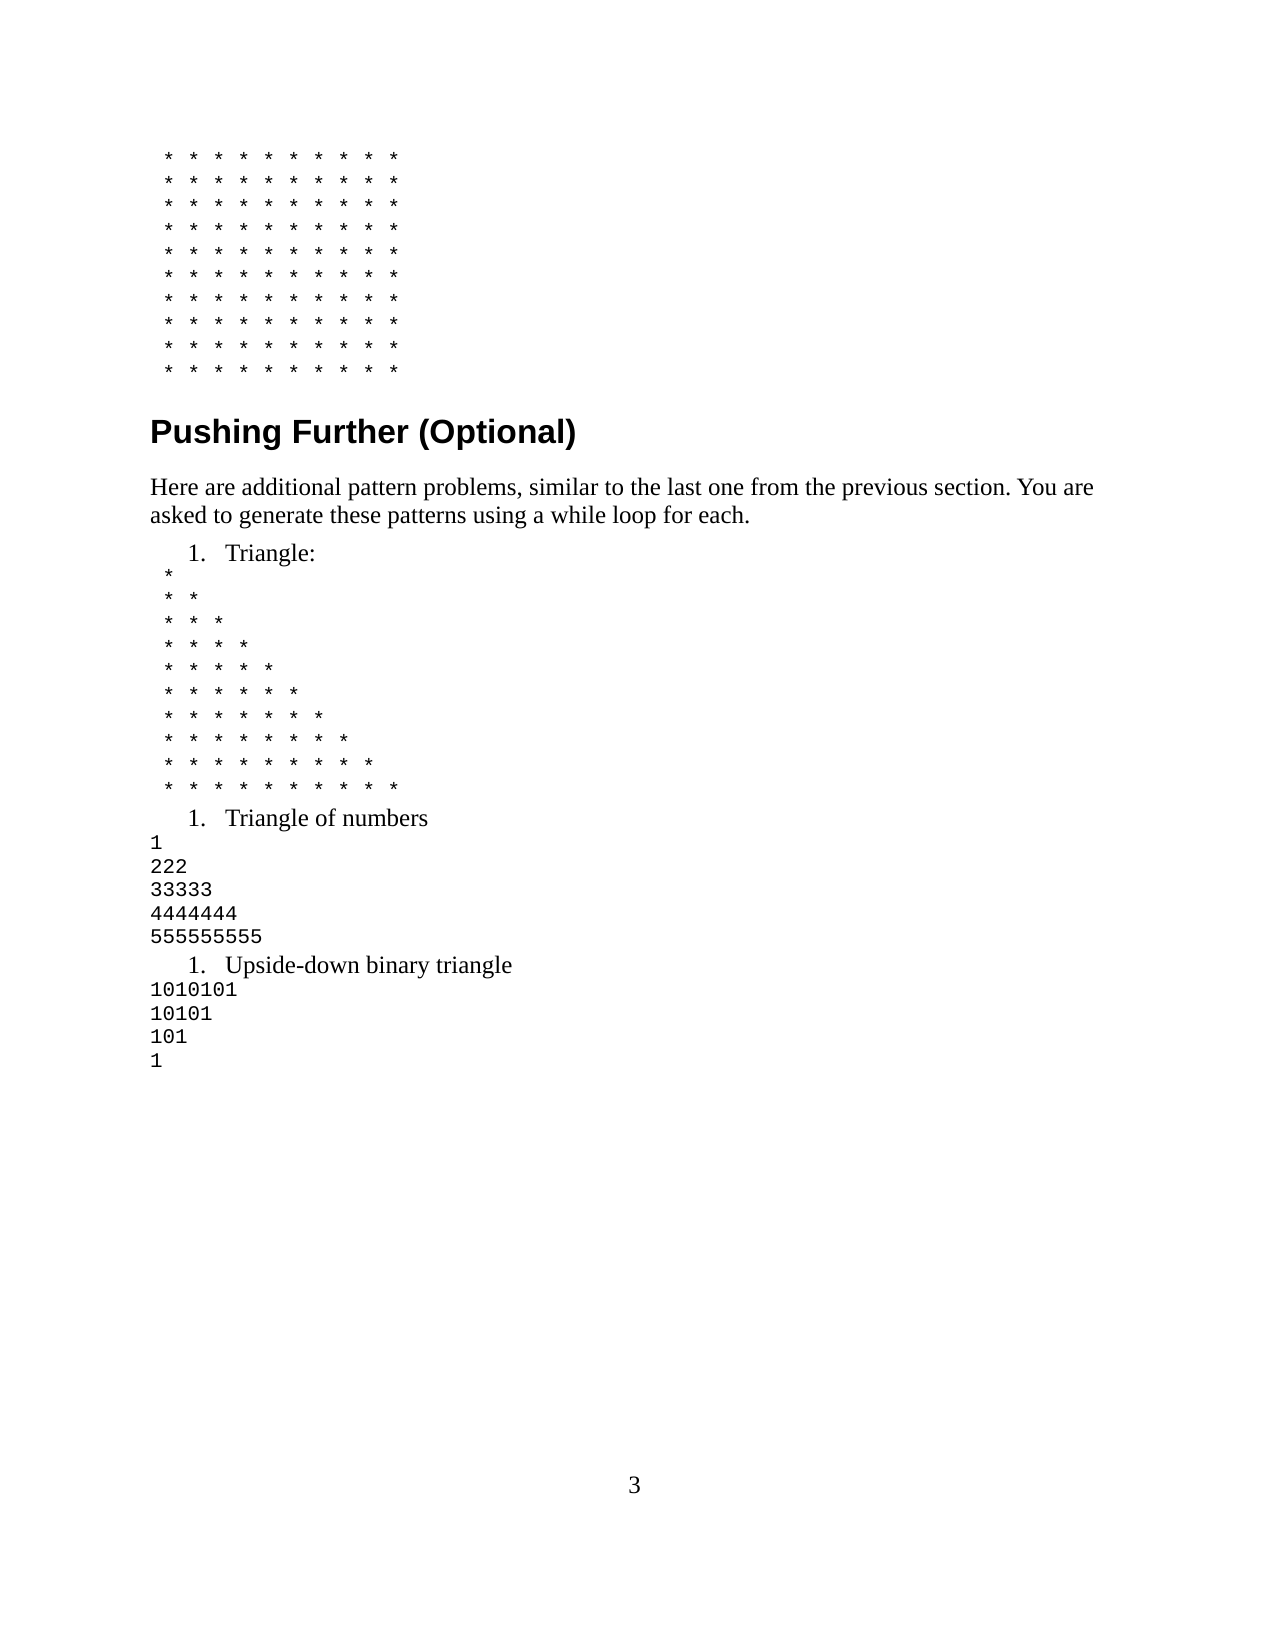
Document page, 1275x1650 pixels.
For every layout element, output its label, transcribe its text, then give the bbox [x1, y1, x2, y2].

text Here are additional pattern problems, similar to the last one from the previous section. You are asked to generate these patterns using a while loop for each. [150, 472, 1125, 529]
text * * * * * * * * * * [150, 292, 1125, 316]
text 1 [150, 1050, 1125, 1073]
text * * * * * * * * * * [150, 174, 1125, 197]
text * * * * * * * * * * [150, 316, 1125, 339]
subtitle Pushing Further (Optional) [150, 411, 1125, 450]
text * * * * [150, 638, 1125, 661]
text * * * * * * * * [150, 732, 1125, 756]
list Triangle: [187, 538, 1125, 567]
text 101 [150, 1026, 1125, 1050]
text * * * * * * * * * * [150, 221, 1125, 244]
text 555555555 [150, 927, 1125, 950]
text 1 [150, 832, 1125, 856]
text 33333 [150, 879, 1125, 903]
text * * * * * * [150, 685, 1125, 709]
text * * * * * * * * * * [150, 363, 1125, 386]
text * * * * * * * * * [150, 756, 1125, 779]
text * * * * * * * [150, 709, 1125, 732]
list Triangle of numbers [187, 803, 1125, 832]
list Upside-down binary triangle [187, 950, 1125, 979]
text * * * * * * * * * * [150, 268, 1125, 292]
text * * * * * [150, 661, 1125, 685]
text * * * [150, 614, 1125, 638]
text * * * * * * * * * * [150, 150, 1125, 174]
text 10101 [150, 1003, 1125, 1026]
text 1010101 [150, 979, 1125, 1003]
text 4444444 [150, 903, 1125, 927]
text * * [150, 590, 1125, 614]
text * * * * * * * * * * [150, 339, 1125, 363]
text 222 [150, 856, 1125, 879]
text * * * * * * * * * * [150, 779, 1125, 803]
text * * * * * * * * * * [150, 244, 1125, 268]
text * [150, 567, 1125, 590]
text * * * * * * * * * * [150, 197, 1125, 221]
